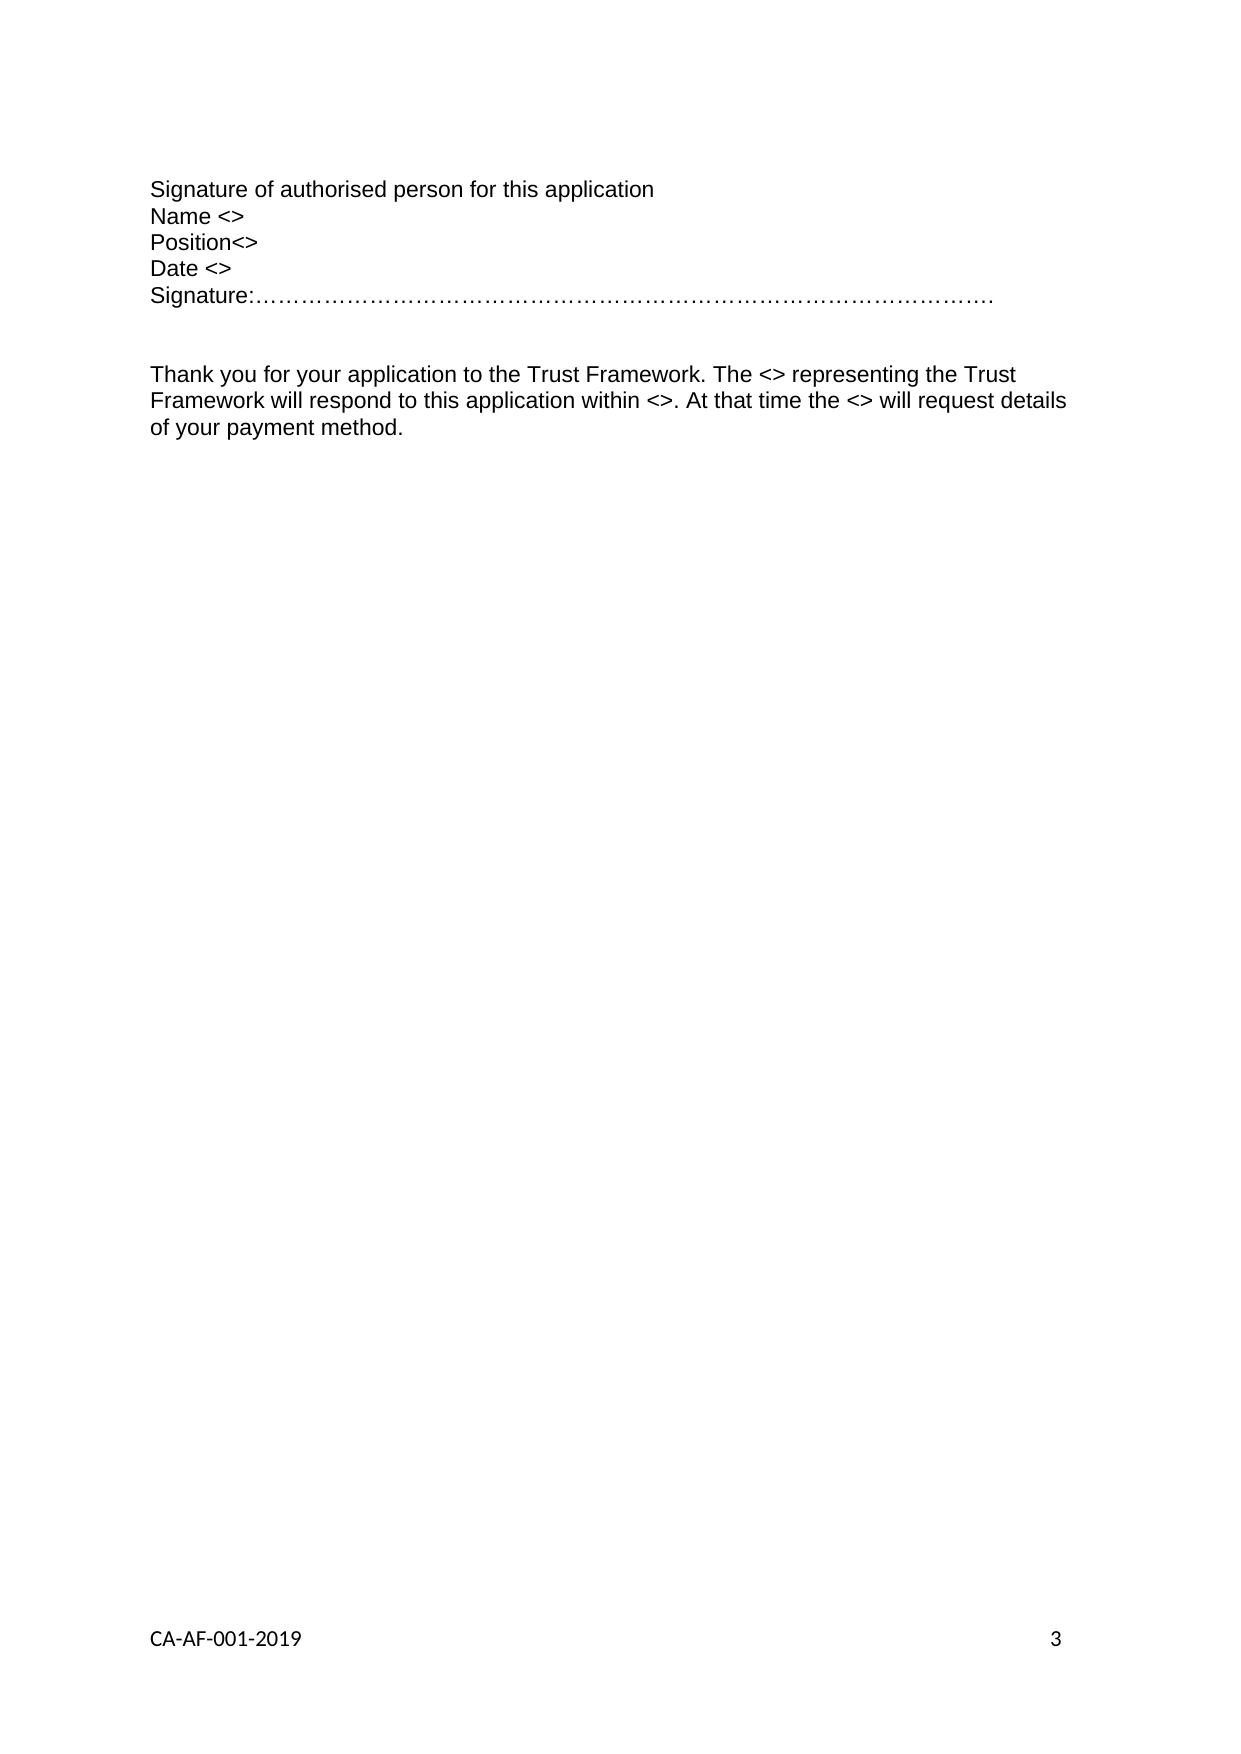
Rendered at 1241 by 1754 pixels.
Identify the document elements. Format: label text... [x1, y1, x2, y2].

text Signature:……………………………………………………………………………………. [150, 282, 1090, 308]
text Thank you for your application to the Trust Framework. The <> representing the Trust Framework will respond to this application within <>. At that time the <> will request details of your payment method. [150, 361, 1090, 440]
text Signature of authorised person for this application [150, 176, 1090, 203]
text Name <> [150, 203, 1090, 229]
text Position<> [150, 229, 1090, 255]
text Date <> [150, 255, 1090, 282]
